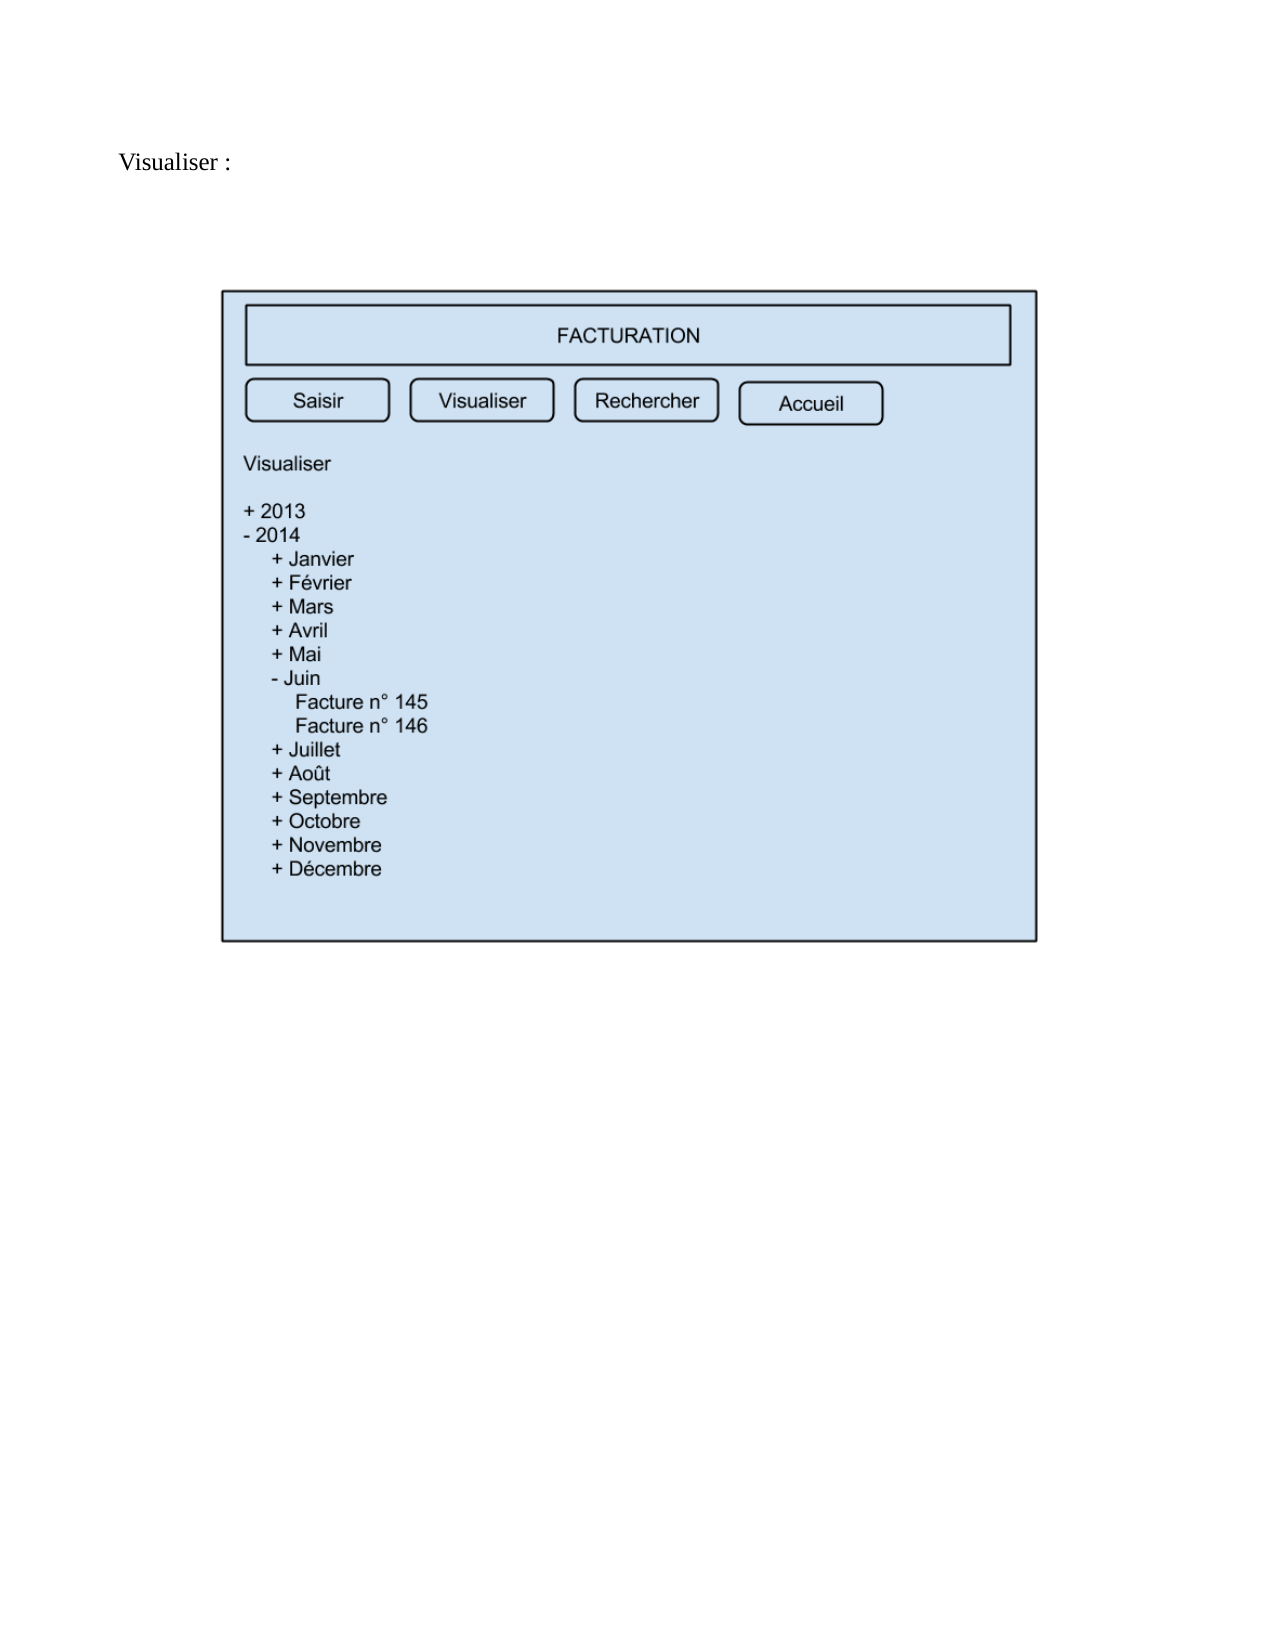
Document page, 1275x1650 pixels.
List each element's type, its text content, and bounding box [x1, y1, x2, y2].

picture [118, 204, 1157, 984]
text Visualiser : [118, 147, 1157, 176]
